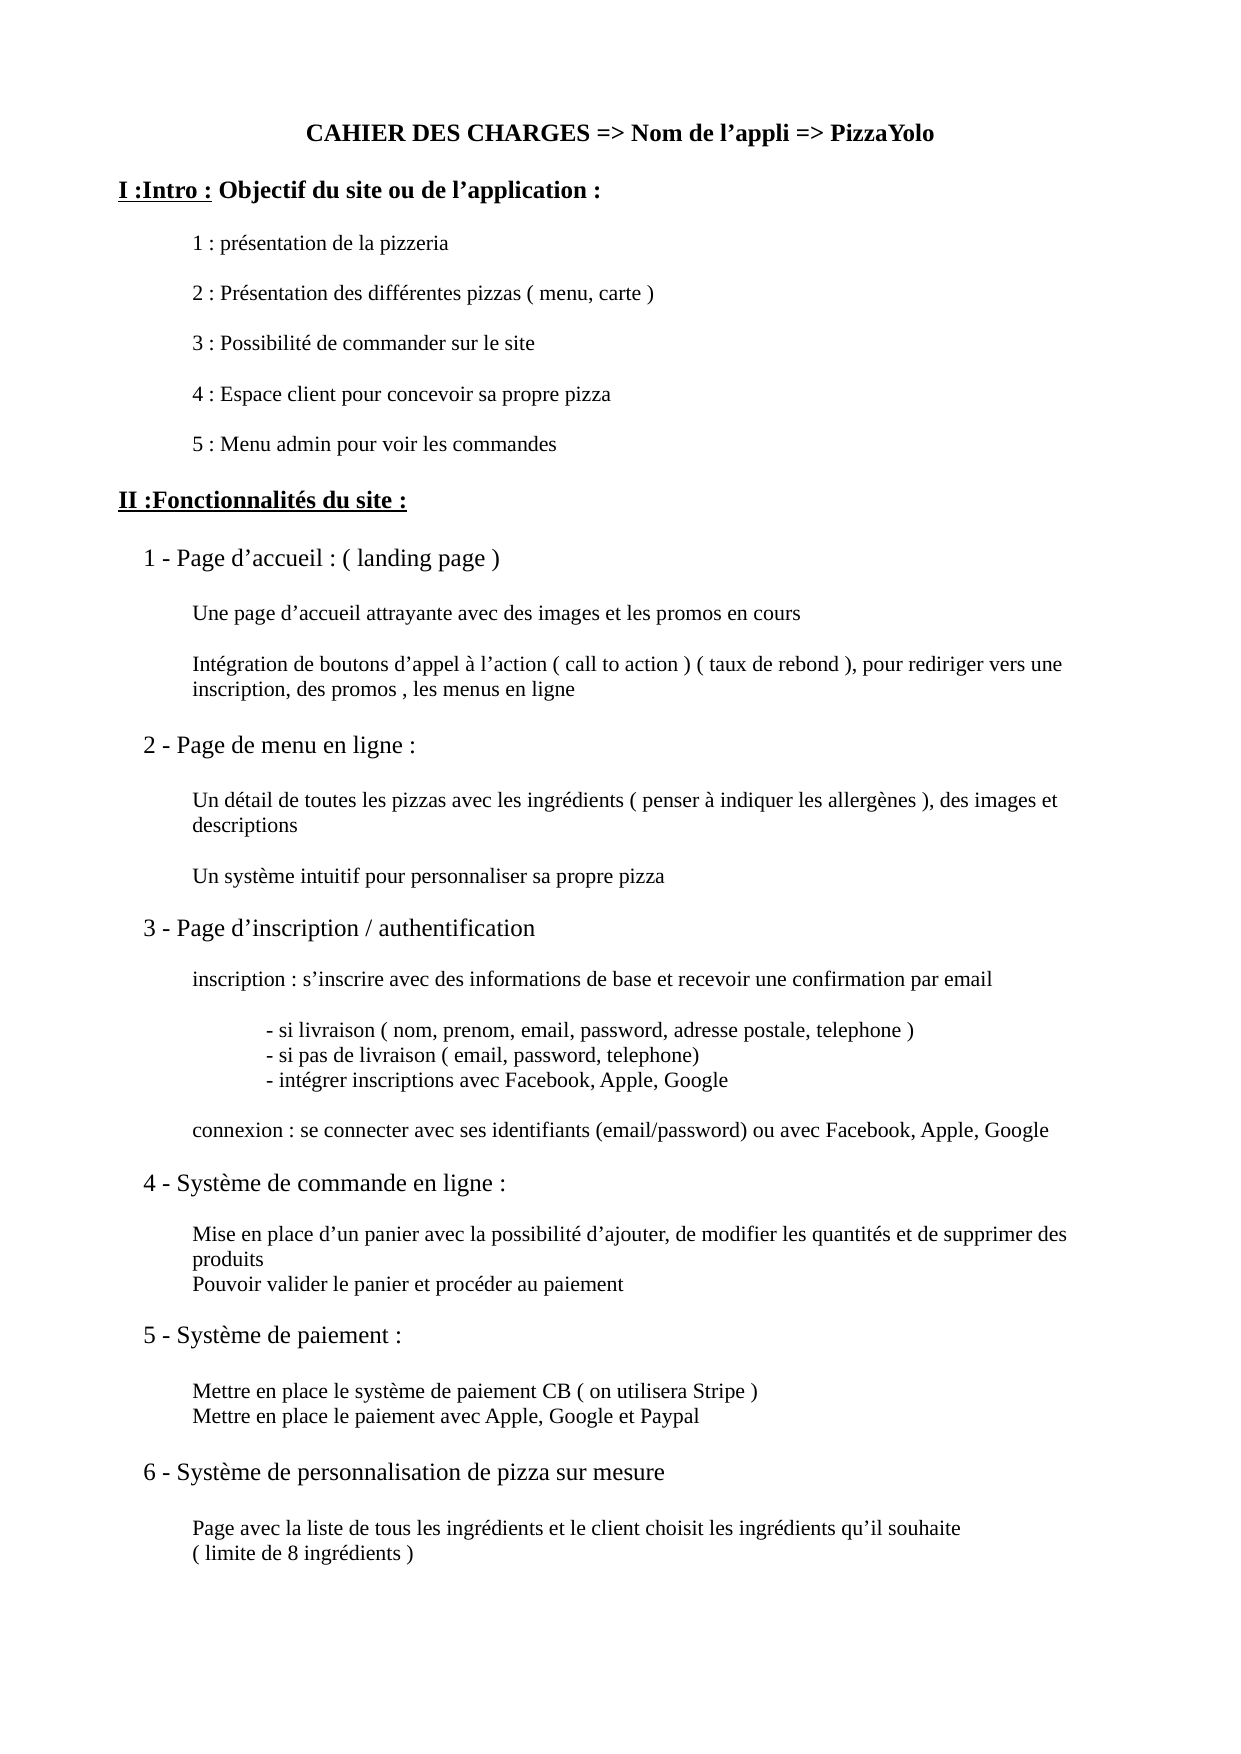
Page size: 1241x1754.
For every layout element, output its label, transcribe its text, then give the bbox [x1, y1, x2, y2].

text - si pas de livraison ( email, password, telephone) [118, 1042, 1122, 1067]
text 4 : Espace client pour concevoir sa propre pizza [118, 381, 1122, 406]
text 5 : Menu admin pour voir les commandes [118, 431, 1122, 456]
text 3 - Page d’inscription / authentification [118, 913, 1122, 942]
text 6 - Système de personnalisation de pizza sur mesure [118, 1457, 1122, 1486]
text 2 : Présentation des différentes pizzas ( menu, carte ) [118, 280, 1122, 305]
text 1 : présentation de la pizzeria [118, 229, 1122, 255]
text - intégrer inscriptions avec Facebook, Apple, Google [118, 1067, 1122, 1092]
text 1 - Page d’accueil : ( landing page ) [118, 543, 1122, 571]
text II :Fonctionnalités du site : [118, 485, 1122, 514]
text Un détail de toutes les pizzas avec les ingrédients ( penser à indiquer les allergènes ), des images et descriptions [118, 787, 1122, 838]
text Page avec la liste de tous les ingrédients et le client choisit les ingrédients qu’il souhaite [118, 1514, 1122, 1540]
text 4 - Système de commande en ligne : [118, 1168, 1122, 1197]
text 5 - Système de paiement : [118, 1320, 1122, 1349]
text connexion : se connecter avec ses identifiants (email/password) ou avec Facebook, Apple, Google [118, 1117, 1122, 1143]
text Une page d’accueil attrayante avec des images et les promos en cours [118, 600, 1122, 625]
text Un système intuitif pour personnaliser sa propre pizza [118, 863, 1122, 888]
text Mettre en place le paiement avec Apple, Google et Paypal [118, 1403, 1122, 1428]
text Mise en place d’un panier avec la possibilité d’ajouter, de modifier les quantités et de supprimer des produits [118, 1221, 1122, 1271]
text Intégration de boutons d’appel à l’action ( call to action ) ( taux de rebond ), pour rediriger vers une inscription, des promos , les menus en ligne [118, 651, 1122, 701]
text I :Intro : Objectif du site ou de l’application : [118, 176, 1122, 204]
text - si livraison ( nom, prenom, email, password, adresse postale, telephone ) [118, 1017, 1122, 1042]
text 3 : Possibilité de commander sur le site [118, 330, 1122, 356]
text CAHIER DES CHARGES => Nom de l’appli => PizzaYolo [118, 118, 1122, 147]
text inscription : s’inscrire avec des informations de base et recevoir une confirmation par email [118, 966, 1122, 991]
text Pouvoir valider le panier et procéder au paiement [118, 1271, 1122, 1296]
text 2 - Page de menu en ligne : [118, 730, 1122, 758]
text Mettre en place le système de paiement CB ( on utilisera Stripe ) [118, 1378, 1122, 1403]
text ( limite de 8 ingrédients ) [118, 1540, 1122, 1565]
